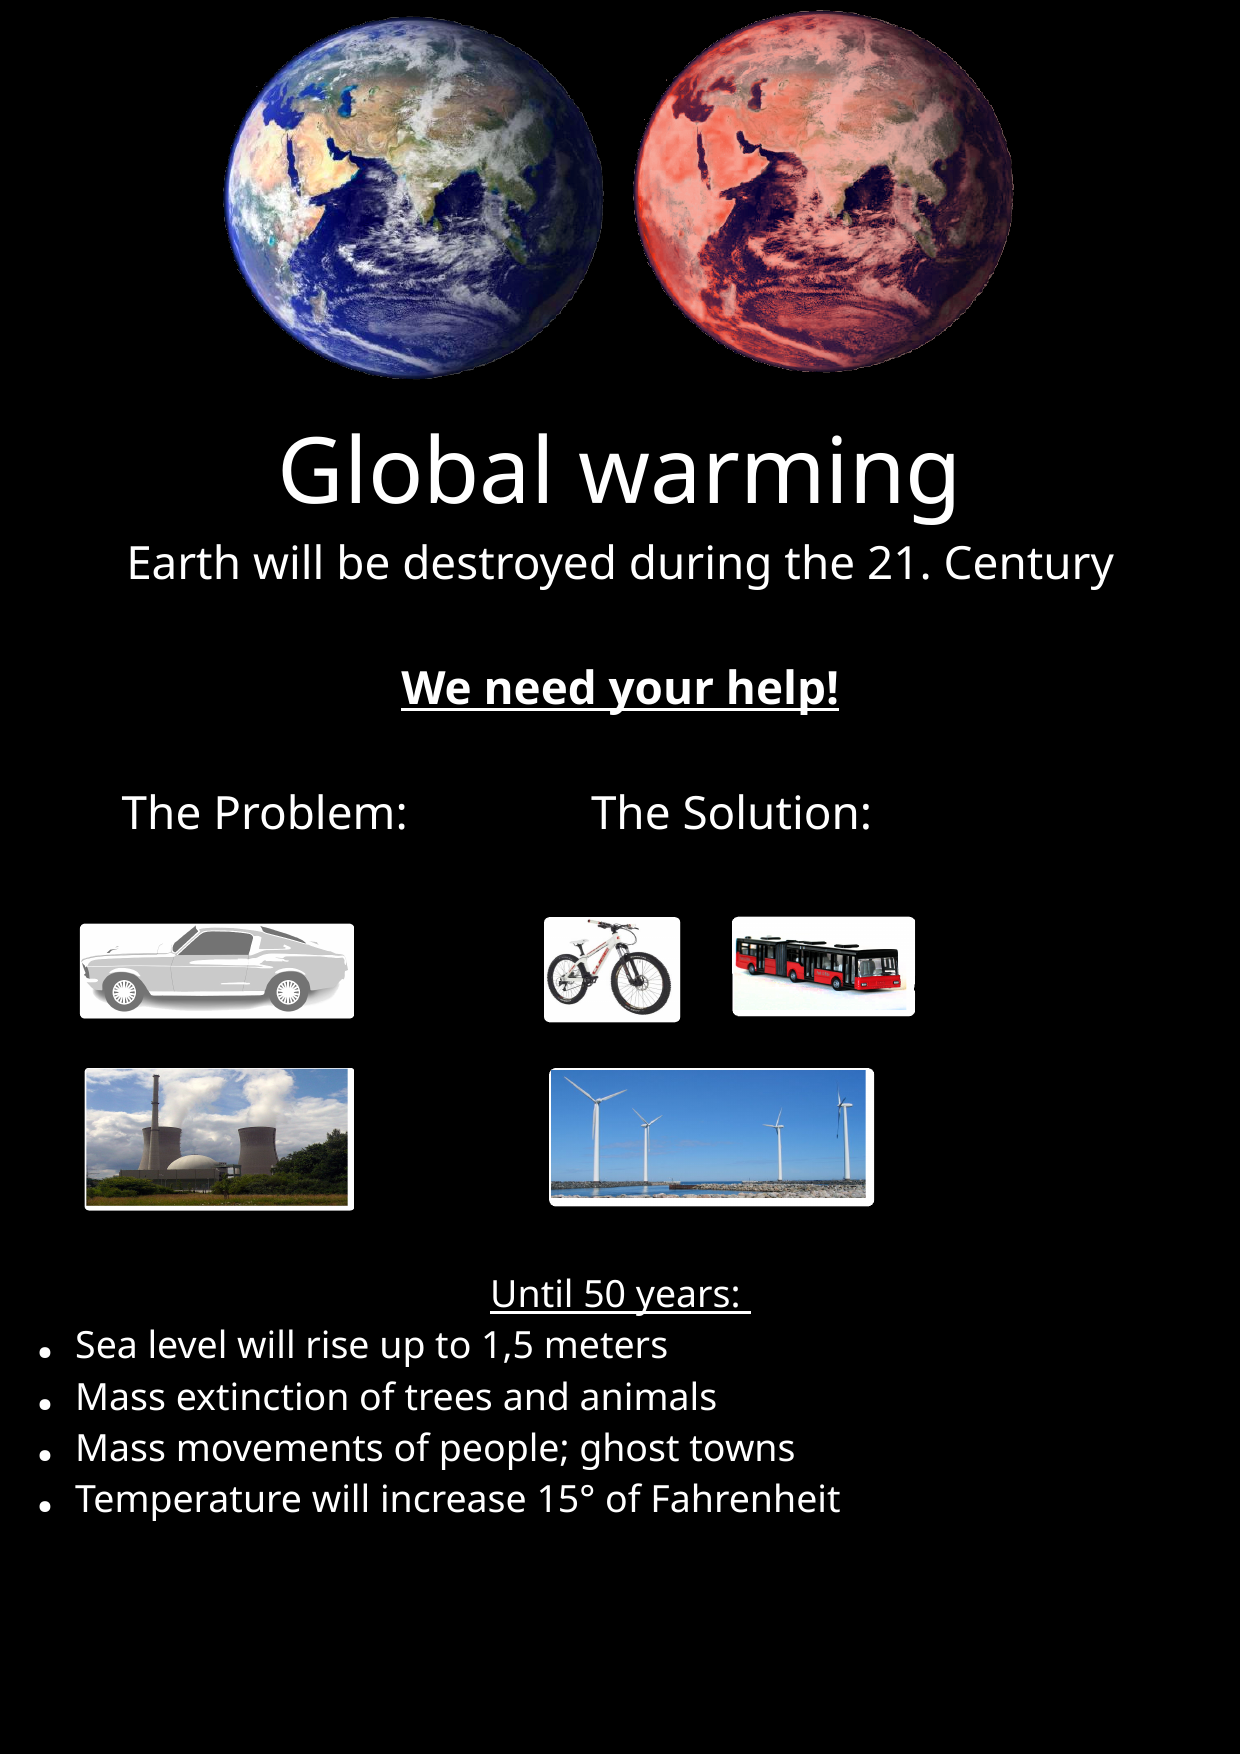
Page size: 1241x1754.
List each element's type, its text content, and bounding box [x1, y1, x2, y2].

text We need your help! [0, 655, 1240, 718]
list Mass extinction of trees and animals [37, 1370, 1240, 1421]
text Earth will be destroyed during the 21. Century [0, 531, 1240, 593]
picture [193, 0, 1047, 406]
picture [84, 1068, 354, 1211]
text The Problem: The Solution: [0, 780, 1240, 842]
picture [548, 1068, 875, 1207]
list Temperature will increase 15° of Fahrenheit [37, 1472, 1240, 1523]
text Global warming [0, 0, 1240, 531]
list Mass movements of people; ghost towns [37, 1421, 1240, 1472]
list Sea level will rise up to 1,5 meters [37, 1319, 1240, 1370]
picture [731, 916, 915, 1017]
picture [543, 916, 681, 1023]
picture [79, 923, 354, 1019]
text Until 50 years: [0, 1268, 1240, 1319]
